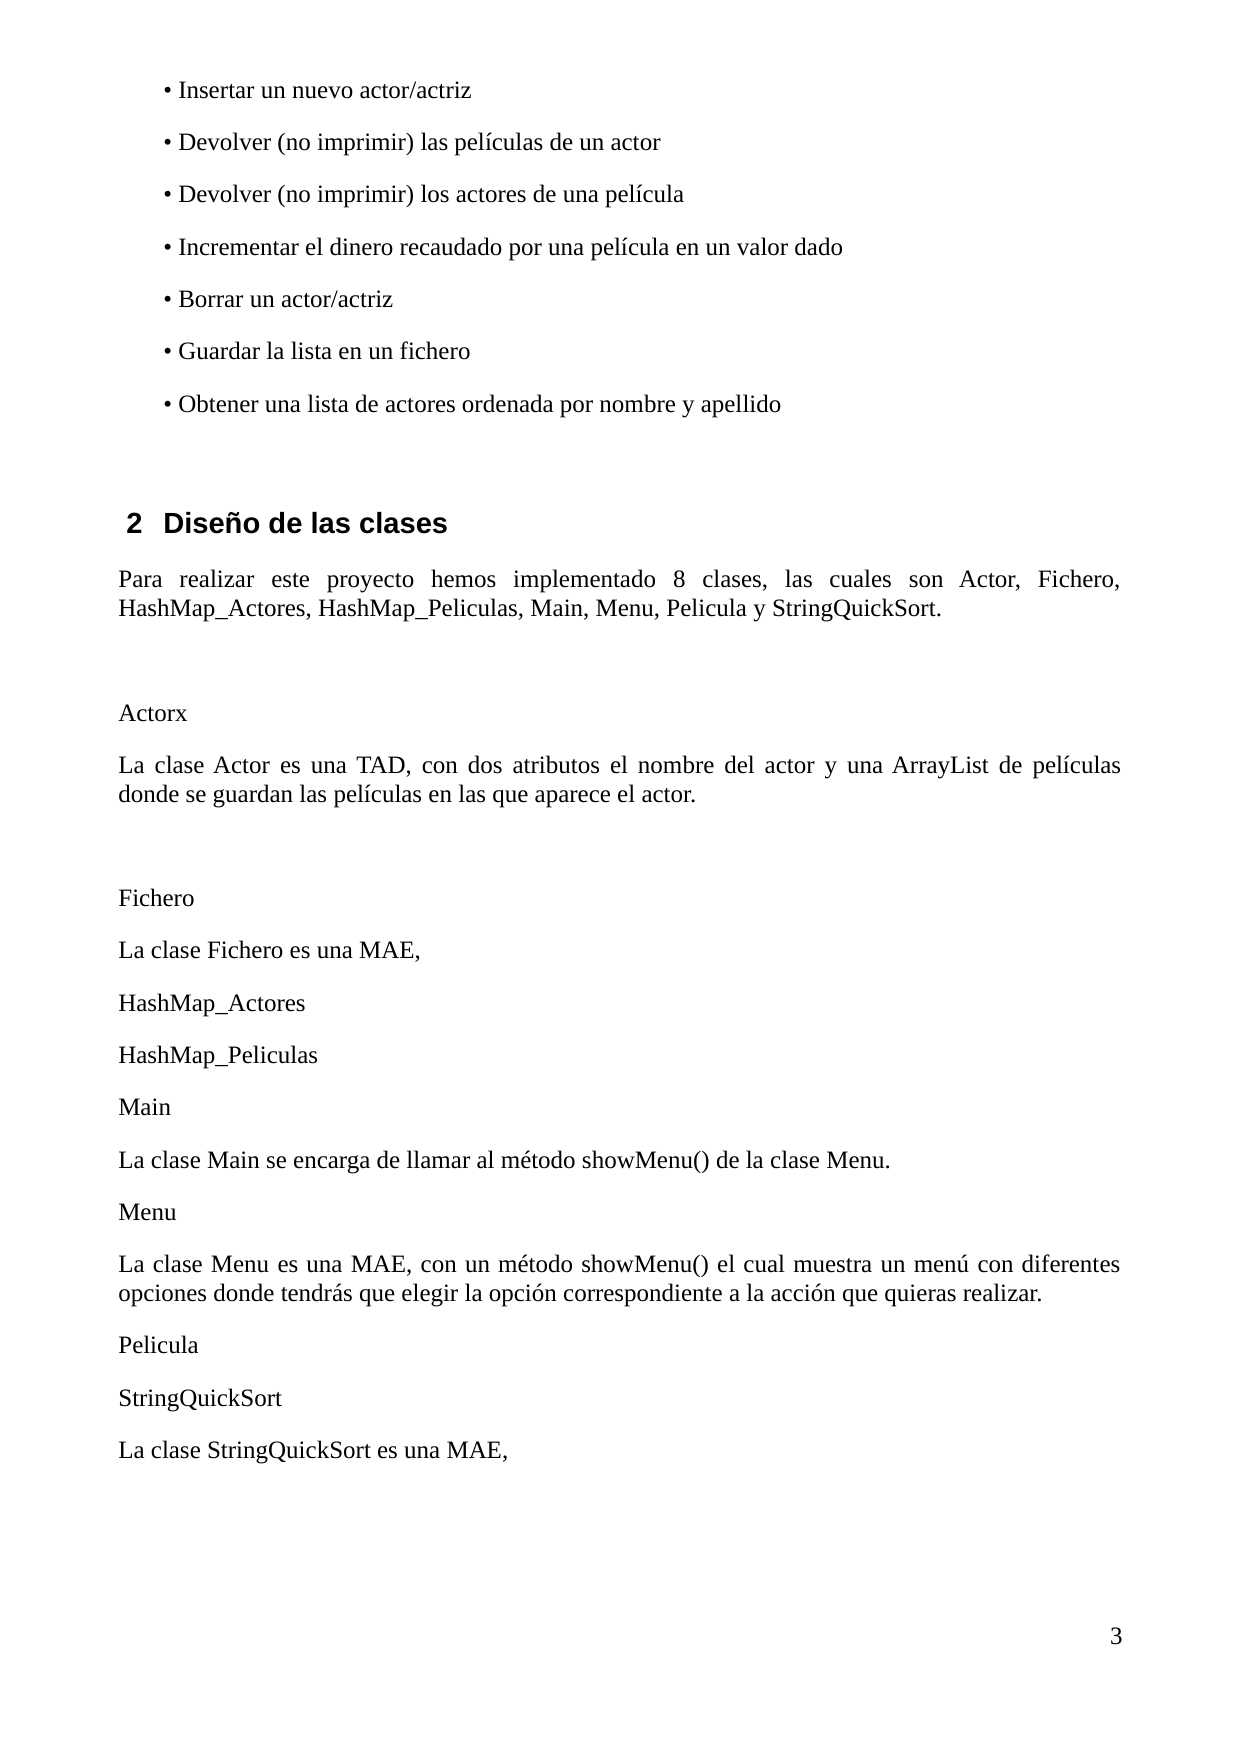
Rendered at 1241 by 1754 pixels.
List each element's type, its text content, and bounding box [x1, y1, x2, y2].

text • Guardar la lista en un fichero [163, 336, 1122, 365]
text • Borrar un actor/actriz [163, 284, 1122, 313]
text • Incrementar el dinero recaudado por una película en un valor dado [163, 232, 1122, 261]
text Para realizar este proyecto hemos implementado 8 clases, las cuales son Actor, Fichero, HashMap_Actores, HashMap_Peliculas, Main, Menu, Pelicula y StringQuickSort. [118, 564, 1122, 622]
text Menu [118, 1197, 1122, 1226]
text HashMap_Actores [118, 988, 1122, 1017]
text • Insertar un nuevo actor/actriz [163, 75, 1122, 104]
text • Devolver (no imprimir) las películas de un actor [163, 127, 1122, 156]
text HashMap_Peliculas [118, 1040, 1122, 1069]
text Actorx [118, 698, 1122, 726]
text La clase Main se encarga de llamar al método showMenu() de la clase Menu. [118, 1145, 1122, 1173]
text La clase Actor es una TAD, con dos atributos el nombre del actor y una ArrayList de películas donde se guardan las películas en las que aparece el actor. [118, 750, 1122, 807]
subtitle Diseño de las clases [118, 507, 1122, 540]
text StringQuickSort [118, 1383, 1122, 1411]
text La clase Menu es una MAE, con un método showMenu() el cual muestra un menú con diferentes opciones donde tendrás que elegir la opción correspondiente a la acción que quieras realizar. [118, 1249, 1122, 1307]
text Main [118, 1092, 1122, 1121]
text Fichero [118, 883, 1122, 912]
text La clase Fichero es una MAE, [118, 936, 1122, 964]
text • Devolver (no imprimir) los actores de una película [163, 179, 1122, 208]
text La clase StringQuickSort es una MAE, [118, 1435, 1122, 1464]
text • Obtener una lista de actores ordenada por nombre y apellido [163, 389, 1122, 417]
text Pelicula [118, 1330, 1122, 1359]
